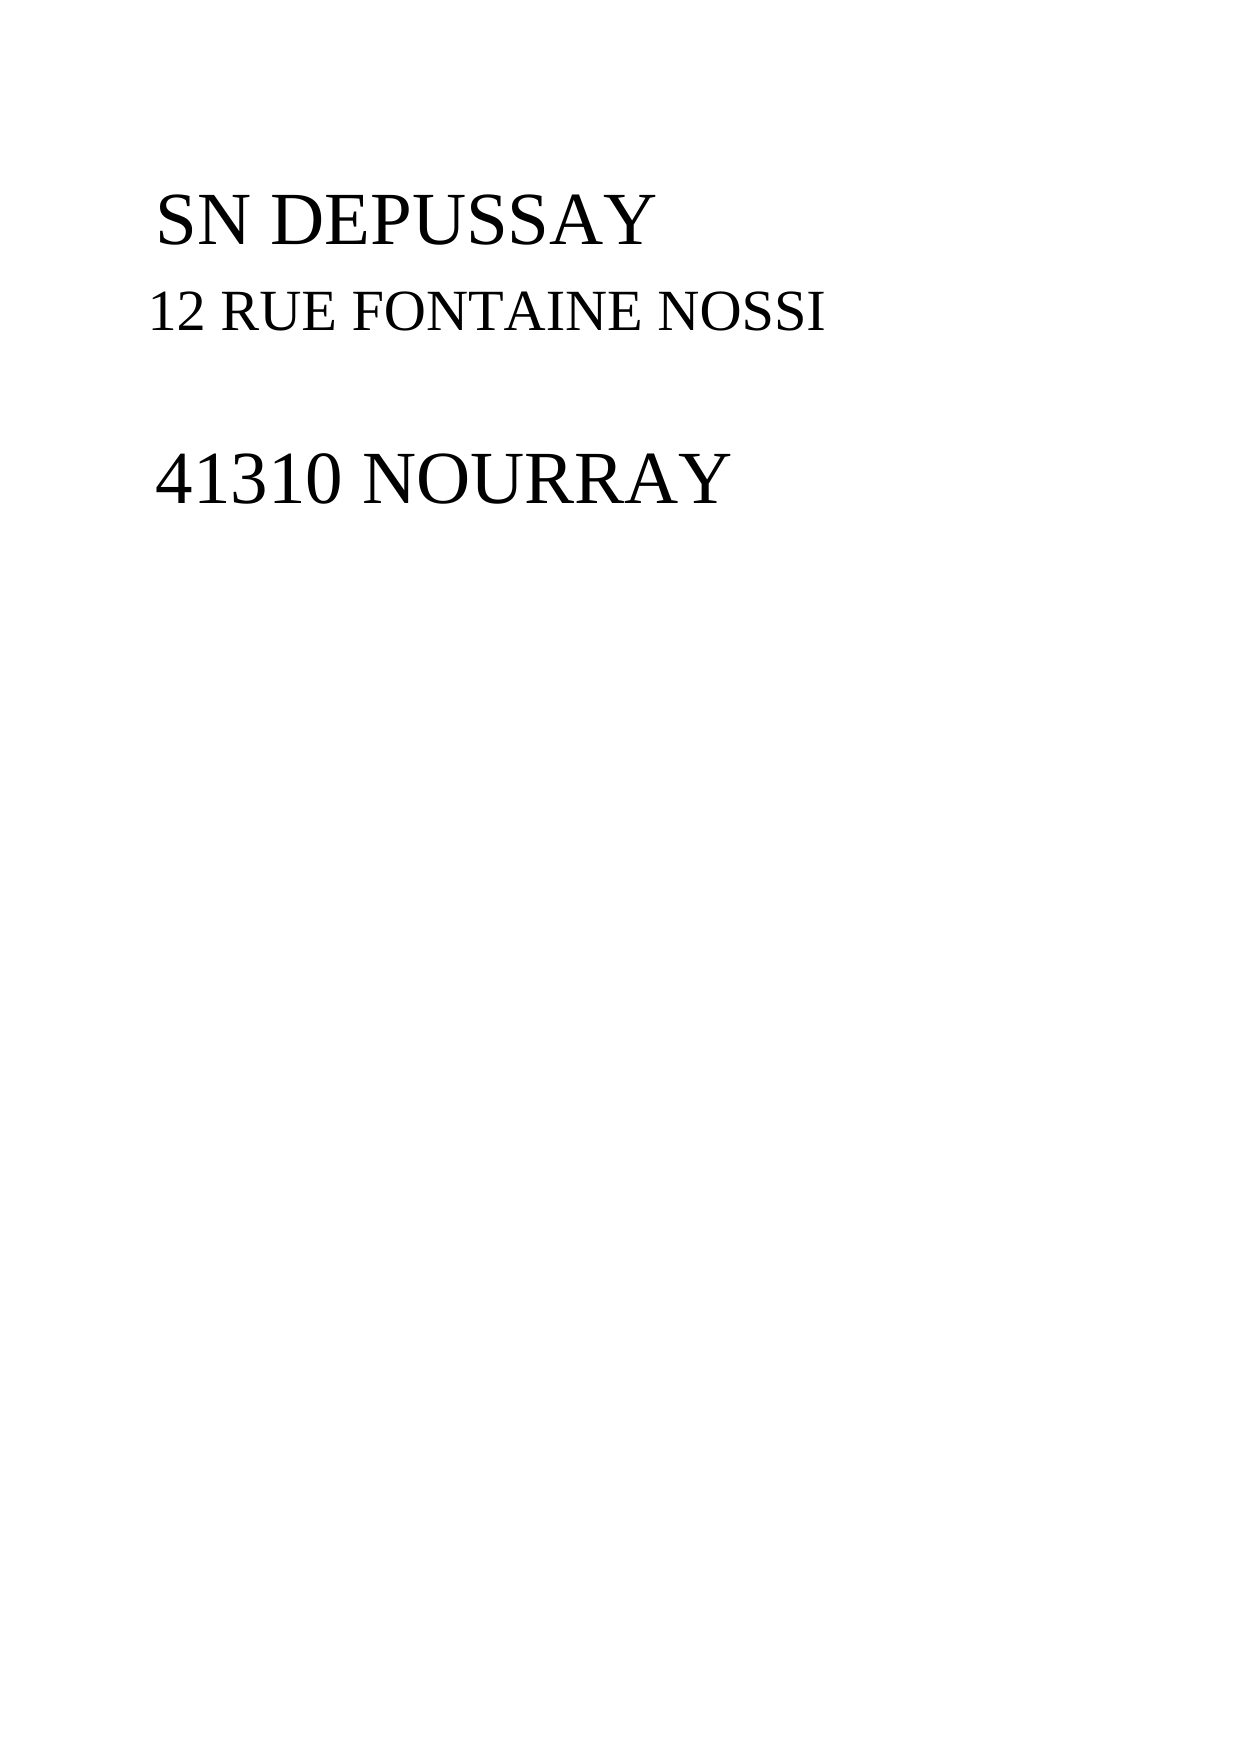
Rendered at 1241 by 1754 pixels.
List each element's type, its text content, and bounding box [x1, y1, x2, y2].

text 12 RUE FONTAINE NOSSI [118, 260, 1122, 347]
text 41310 NOURRAY [118, 433, 1122, 519]
text SN DEPUSSAY [118, 174, 1122, 260]
